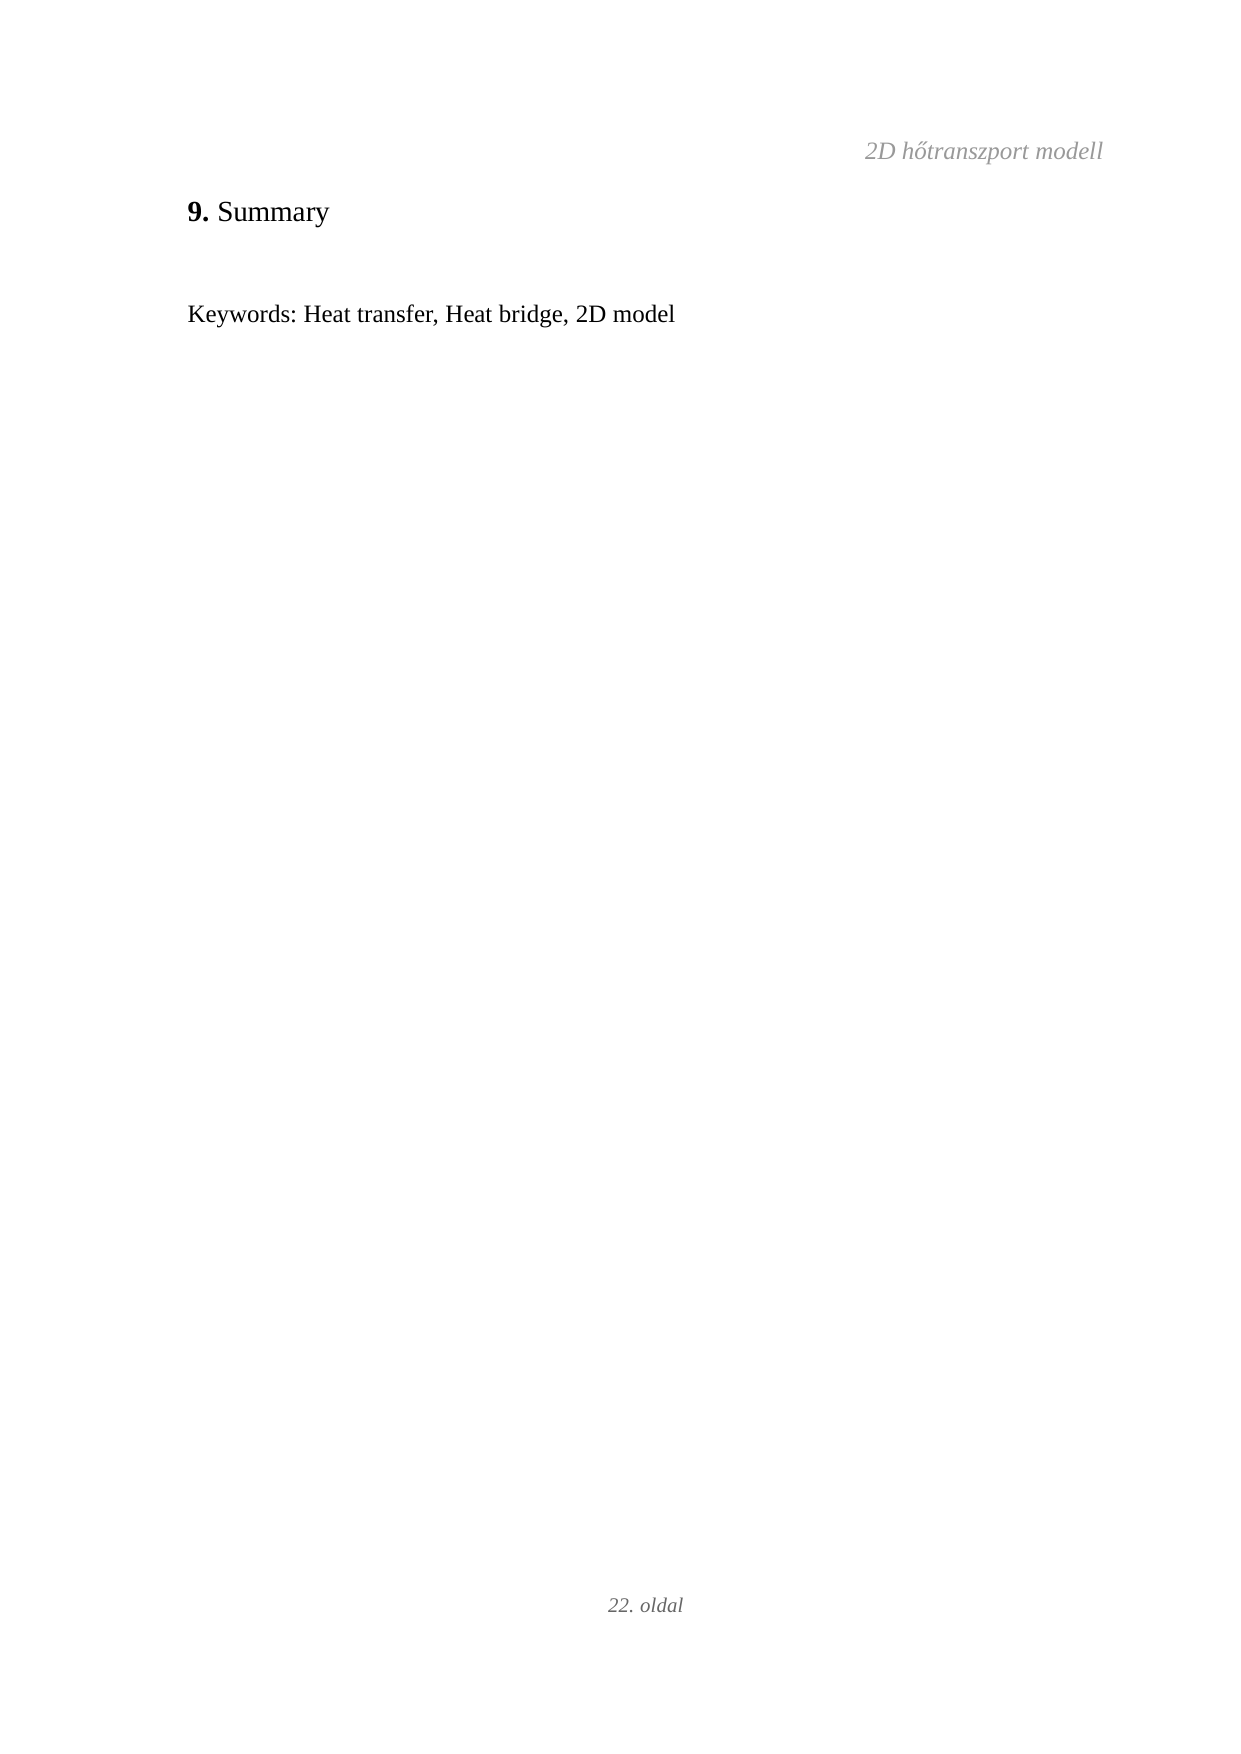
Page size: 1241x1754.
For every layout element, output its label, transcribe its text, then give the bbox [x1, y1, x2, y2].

subtitle Summary [187, 194, 1106, 228]
text Keywords: Heat transfer, Heat bridge, 2D model [187, 298, 1106, 328]
